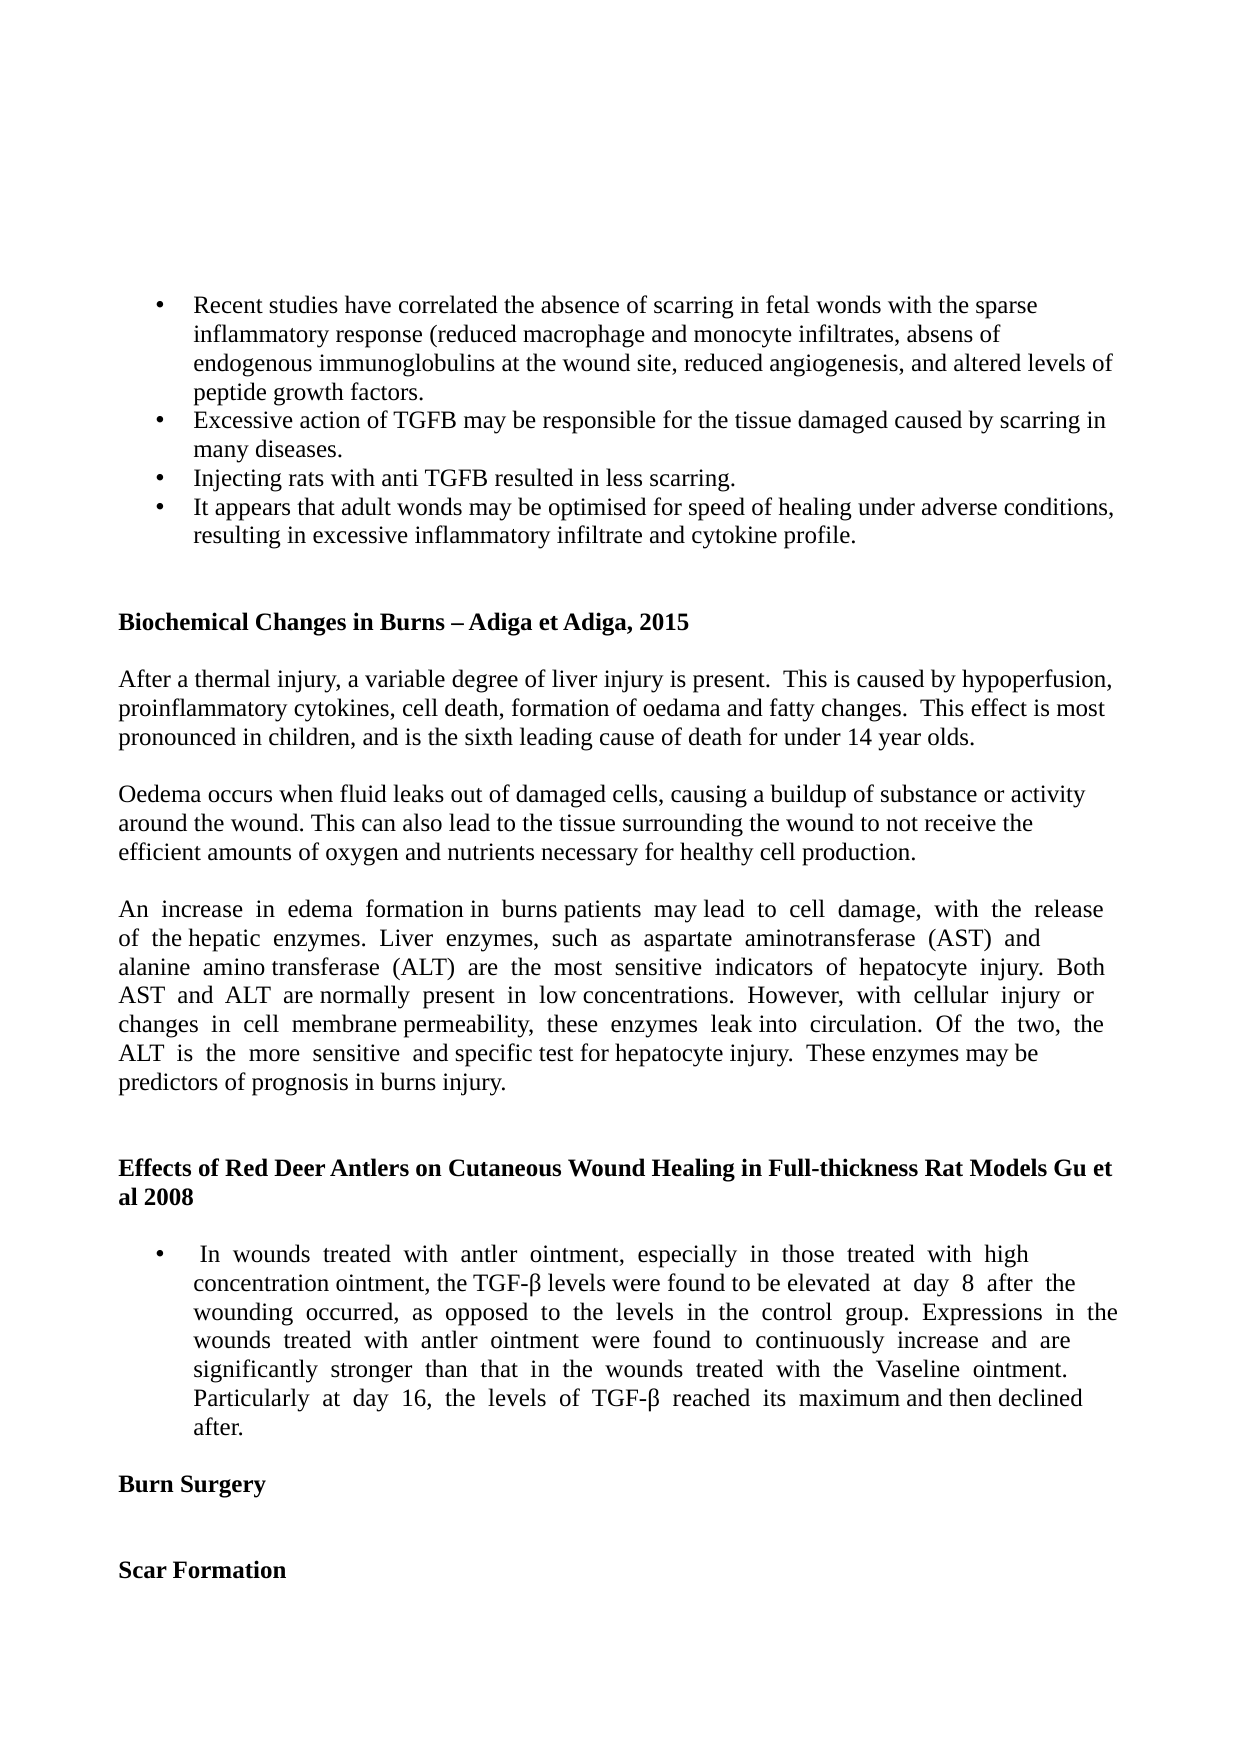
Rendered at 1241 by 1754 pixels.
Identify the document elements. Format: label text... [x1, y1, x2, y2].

text Oedema occurs when fluid leaks out of damaged cells, causing a buildup of substance or activity around the wound. This can also lead to the tissue surrounding the wound to not receive the efficient amounts of oxygen and nutrients necessary for healthy cell production. [118, 779, 1122, 866]
text After a thermal injury, a variable degree of liver injury is present. This is caused by hypoperfusion, proinflammatory cytokines, cell death, formation of oedama and fatty changes. This effect is most pronounced in children, and is the sixth leading cause of death for under 14 year olds. [118, 664, 1122, 751]
text Effects of Red Deer Antlers on Cutaneous Wound Healing in Full-thickness Rat Models Gu et al 2008 [118, 1153, 1122, 1211]
list Excessive action of TGFB may be responsible for the tissue damaged caused by scarring in many diseases. [156, 406, 1122, 463]
text An increase in edema formation in burns patients may lead to cell damage, with the release of the hepatic enzymes. Liver enzymes, such as aspartate aminotransferase (AST) and alanine amino transferase (ALT) are the most sensitive indicators of hepatocyte injury. Both AST and ALT are normally present in low concentrations. However, with cellular injury or changes in cell membrane permeability, these enzymes leak into circulation. Of the two, the ALT is the more sensitive and specific test for hepatocyte injury. These enzymes may be predictors of prognosis in burns injury. [118, 894, 1122, 1096]
list Recent studies have correlated the absence of scarring in fetal wonds with the sparse inflammatory response (reduced macrophage and monocyte infiltrates, absens of endogenous immunoglobulins at the wound site, reduced angiogenesis, and altered levels of peptide growth factors. [156, 291, 1122, 406]
text Biochemical Changes in Burns – Adiga et Adiga, 2015 [118, 607, 1122, 636]
list Injecting rats with anti TGFB resulted in less scarring. [156, 463, 1122, 492]
list In wounds treated with antler ointment, especially in those treated with high concentration ointment, the TGF-β levels were found to be elevated at day 8 after the wounding occurred, as opposed to the levels in the control group. Expressions in the wounds treated with antler ointment were found to continuously increase and are significantly stronger than that in the wounds treated with the Vaseline ointment. Particularly at day 16, the levels of TGF-β reached its maximum and then declined after. [156, 1239, 1122, 1441]
list It appears that adult wonds may be optimised for speed of healing under adverse conditions, resulting in excessive inflammatory infiltrate and cytokine profile. [156, 492, 1122, 549]
text Burn Surgery [118, 1469, 1122, 1498]
text Scar Formation [118, 1556, 1122, 1584]
